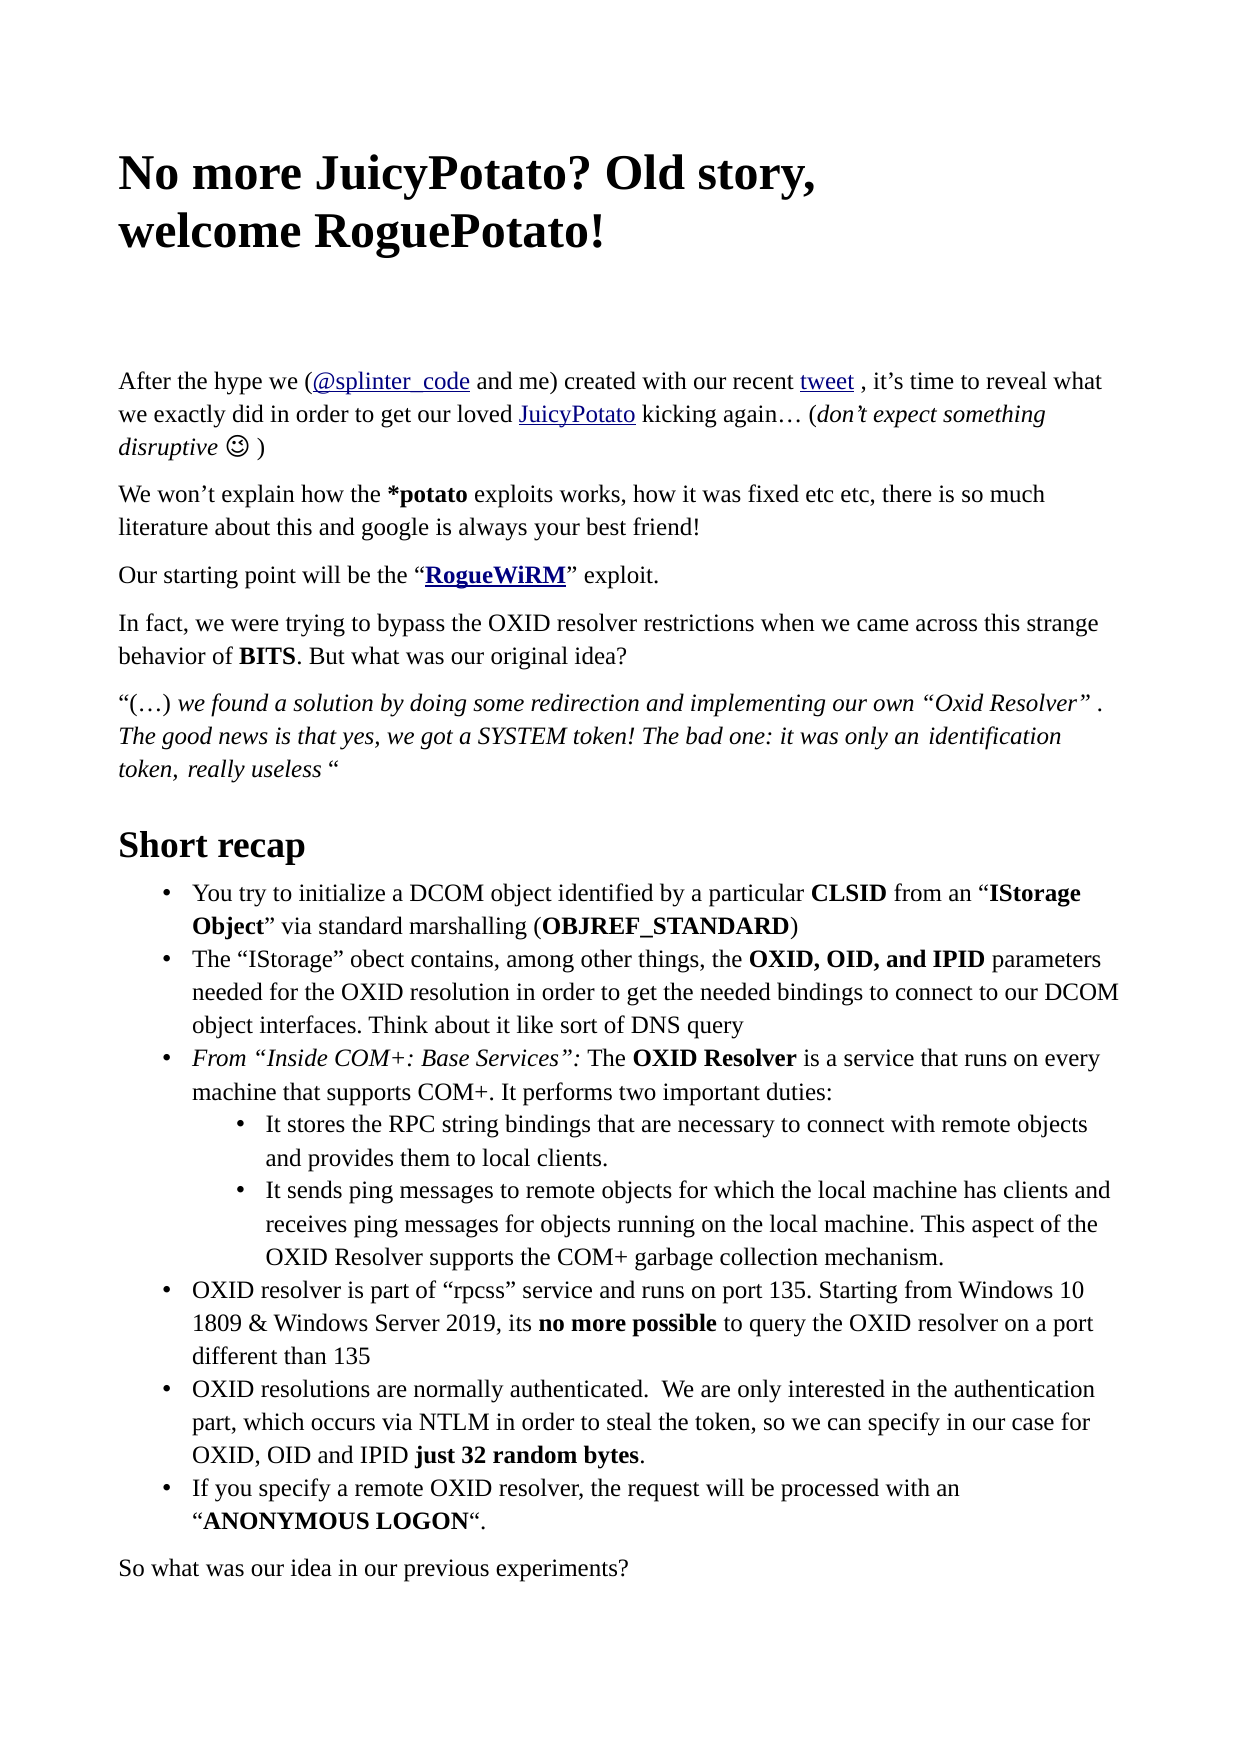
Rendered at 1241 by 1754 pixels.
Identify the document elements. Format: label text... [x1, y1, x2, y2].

text We won’t explain how the *potato exploits works, how it was fixed etc etc, there is so much literature about this and google is always your best friend! [118, 479, 1122, 541]
list OXID resolver is part of “rpcss” service and runs on port 135. Starting from Windows 10 1809 & Windows Server 2019, its no more possible to query the OXID resolver on a port different than 135 [162, 1275, 1122, 1369]
text In fact, we were trying to bypass the OXID resolver restrictions when we came across this strange behavior of BITS. But what was our original idea? [118, 608, 1122, 669]
list If you specify a remote OXID resolver, the request will be processed with an “ANONYMOUS LOGON“. [162, 1473, 1122, 1534]
list You try to initialize a DCOM object identified by a particular CLSID from an “IStorage Object” via standard marshalling (OBJREF_STANDARD) [162, 878, 1122, 940]
list It sends ping messages to remote objects for which the local machine has clients and receives ping messages for objects running on the local machine. This aspect of the OXID Resolver supports the COM+ garbage collection mechanism. [236, 1176, 1122, 1270]
text So what was our idea in our previous experiments? [118, 1553, 1122, 1582]
text After the hype we (@splinter_code and me) created with our recent tweet , it’s time to reveal what we exactly did in order to get our loved JuicyPotato kicking again… (don’t expect something disruptive 😉 ) [118, 366, 1122, 461]
text “(…) we found a solution by doing some redirection and implementing our own “Oxid Resolver” . The good news is that yes, we got a SYSTEM token! The bad one: it was only an identification token, really useless “ [118, 688, 1122, 783]
list It stores the RPC string bindings that are necessary to connect with remote objects and provides them to local clients. [236, 1109, 1122, 1171]
list From “Inside COM+: Base Services”: The OXID Resolver is a service that runs on every machine that supports COM+. It performs two important duties: [162, 1043, 1122, 1105]
text Our starting point will be the “RogueWiRM” exploit. [118, 560, 1122, 589]
subtitle Short recap [118, 823, 1122, 866]
list The “IStorage” obect contains, among other things, the OXID, OID, and IPID parameters needed for the OXID resolution in order to get the needed bindings to connect to our DCOM object interfaces. Think about it like sort of DNS query [162, 944, 1122, 1039]
subtitle No more JuicyPotato? Old story, welcome RoguePotato! [118, 143, 1122, 258]
list OXID resolutions are normally authenticated. We are only interested in the authentication part, which occurs via NTLM in order to steal the token, so we can specify in our case for OXID, OID and IPID just 32 random bytes. [162, 1374, 1122, 1468]
